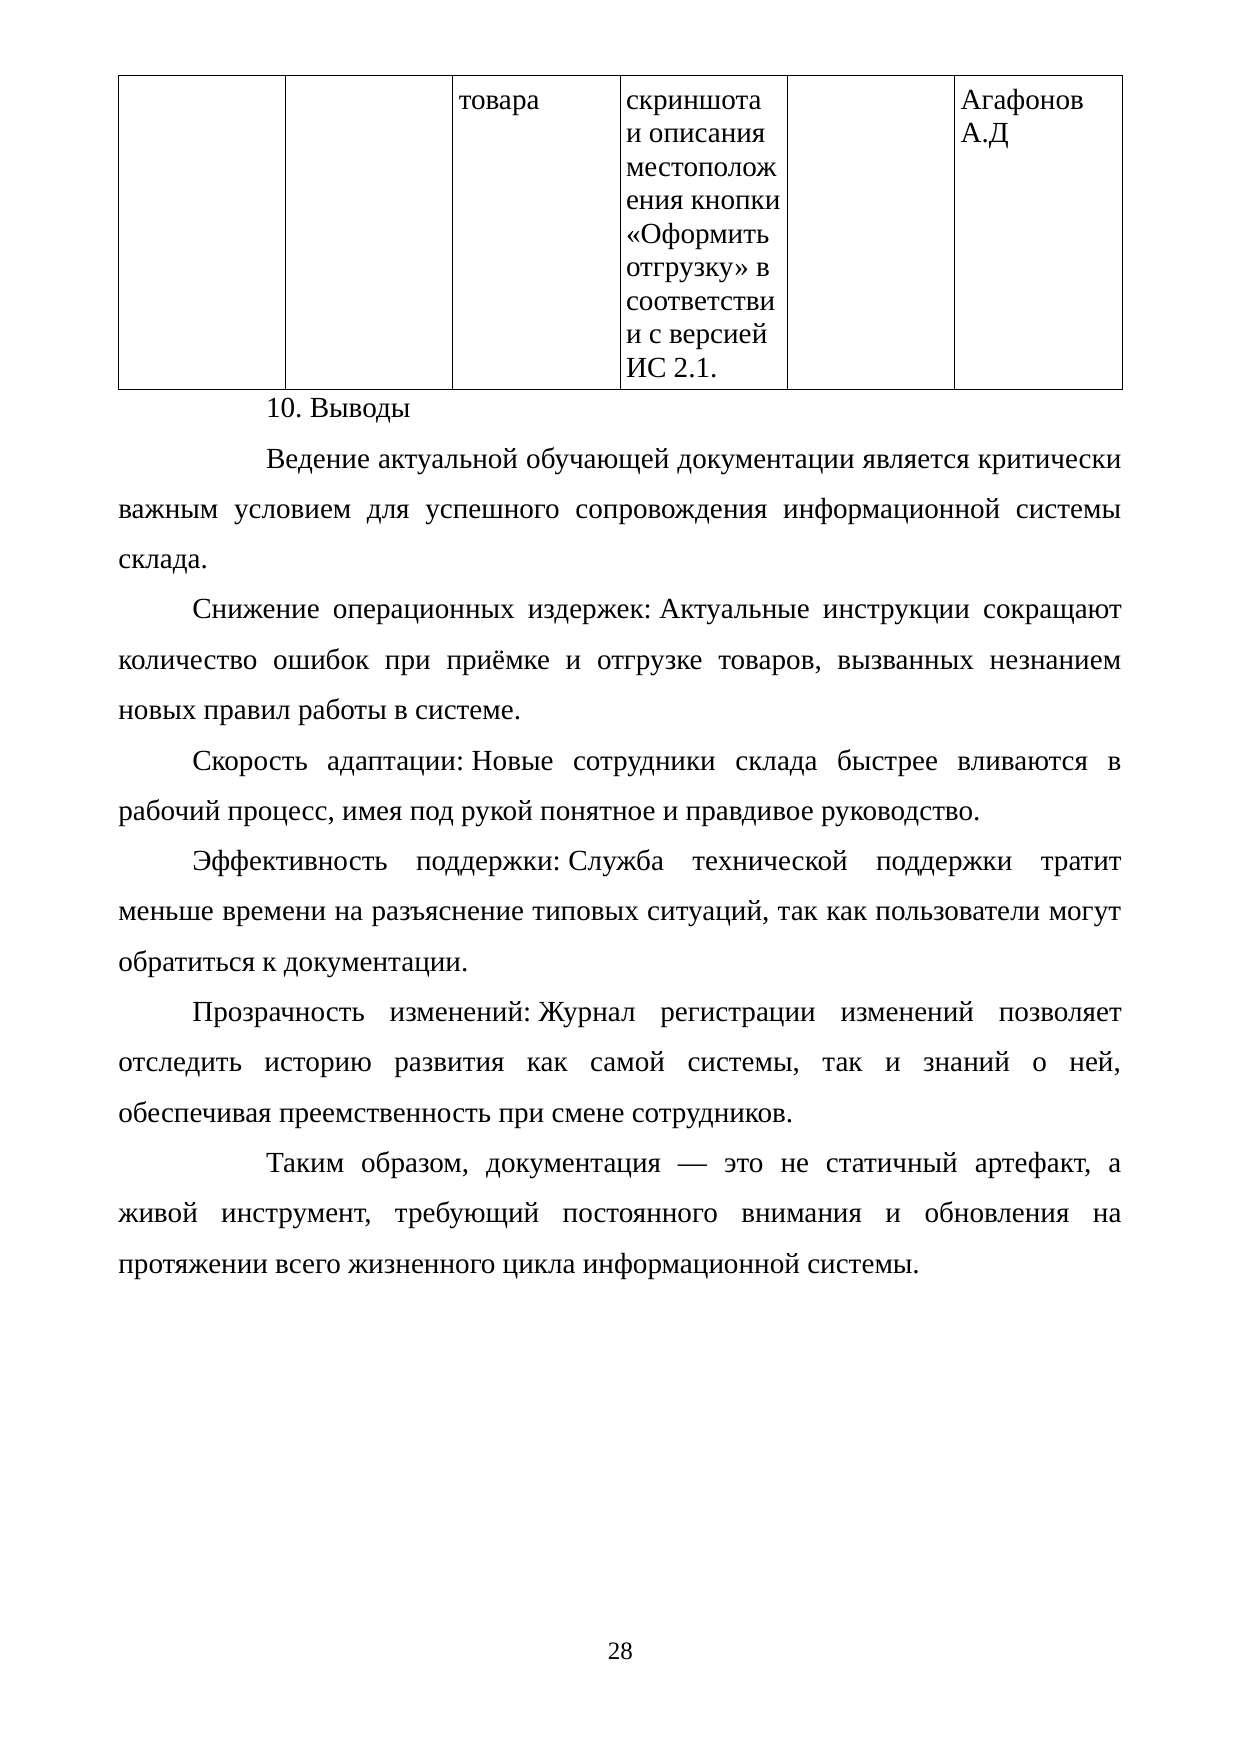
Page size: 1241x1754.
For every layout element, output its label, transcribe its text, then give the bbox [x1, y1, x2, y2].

text Снижение операционных издержек: Актуальные инструкции сокращают количество ошибок при приёмке и отгрузке товаров, вызванных незнанием новых правил работы в системе. [118, 592, 1122, 726]
text Скорость адаптации: Новые сотрудники склада быстрее вливаются в рабочий процесс, имея под рукой понятное и правдивое руководство. [118, 743, 1122, 826]
table_cell [119, 76, 285, 389]
table_cell скриншота и описания местоположения кнопки «Оформить отгрузку» в соответствии с версией ИС 2.1. [621, 76, 787, 389]
table_cell [788, 76, 954, 389]
text Эффективность поддержки: Служба технической поддержки тратит меньше времени на разъяснение типовых ситуаций, так как пользователи могут обратиться к документации. [118, 843, 1122, 977]
table_cell [286, 76, 452, 389]
text Таким образом, документация — это не статичный артефакт, а живой инструмент, требующий постоянного внимания и обновления на протяжении всего жизненного цикла информационной системы. [118, 1145, 1122, 1279]
text Ведение актуальной обучающей документации является критически важным условием для успешного сопровождения информационной системы склада. [118, 441, 1122, 575]
text Прозрачность изменений: Журнал регистрации изменений позволяет отследить историю развития как самой системы, так и знаний о ней, обеспечивая преемственность при смене сотрудников. [118, 994, 1122, 1128]
table_cell Агафонов А.Д [955, 76, 1122, 389]
table_cell товара [453, 76, 620, 389]
text 10. Выводы [118, 390, 1122, 424]
